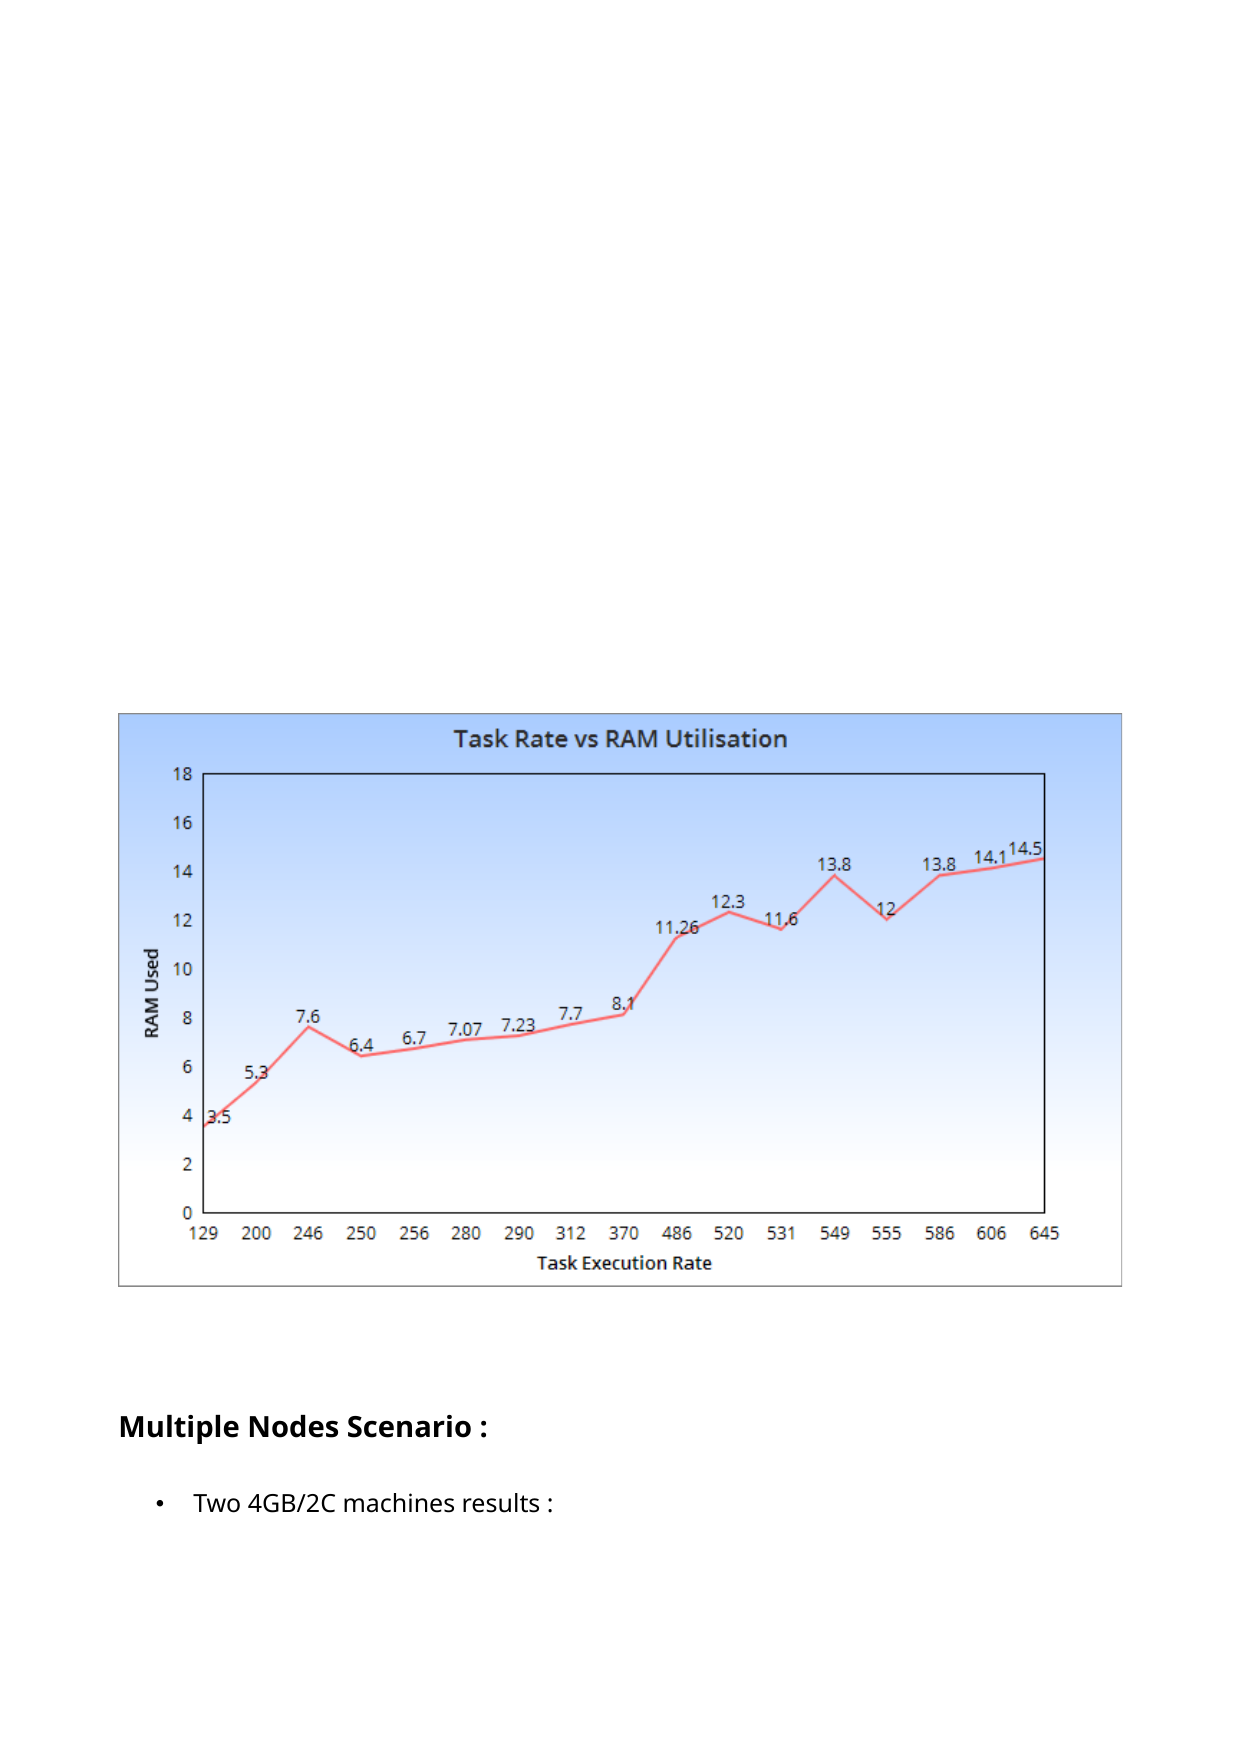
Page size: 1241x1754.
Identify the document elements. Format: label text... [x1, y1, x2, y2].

text Multiple Nodes Scenario : [118, 1406, 1122, 1446]
picture [118, 713, 1123, 1287]
list Two 4GB/2C machines results : [156, 1486, 1122, 1519]
